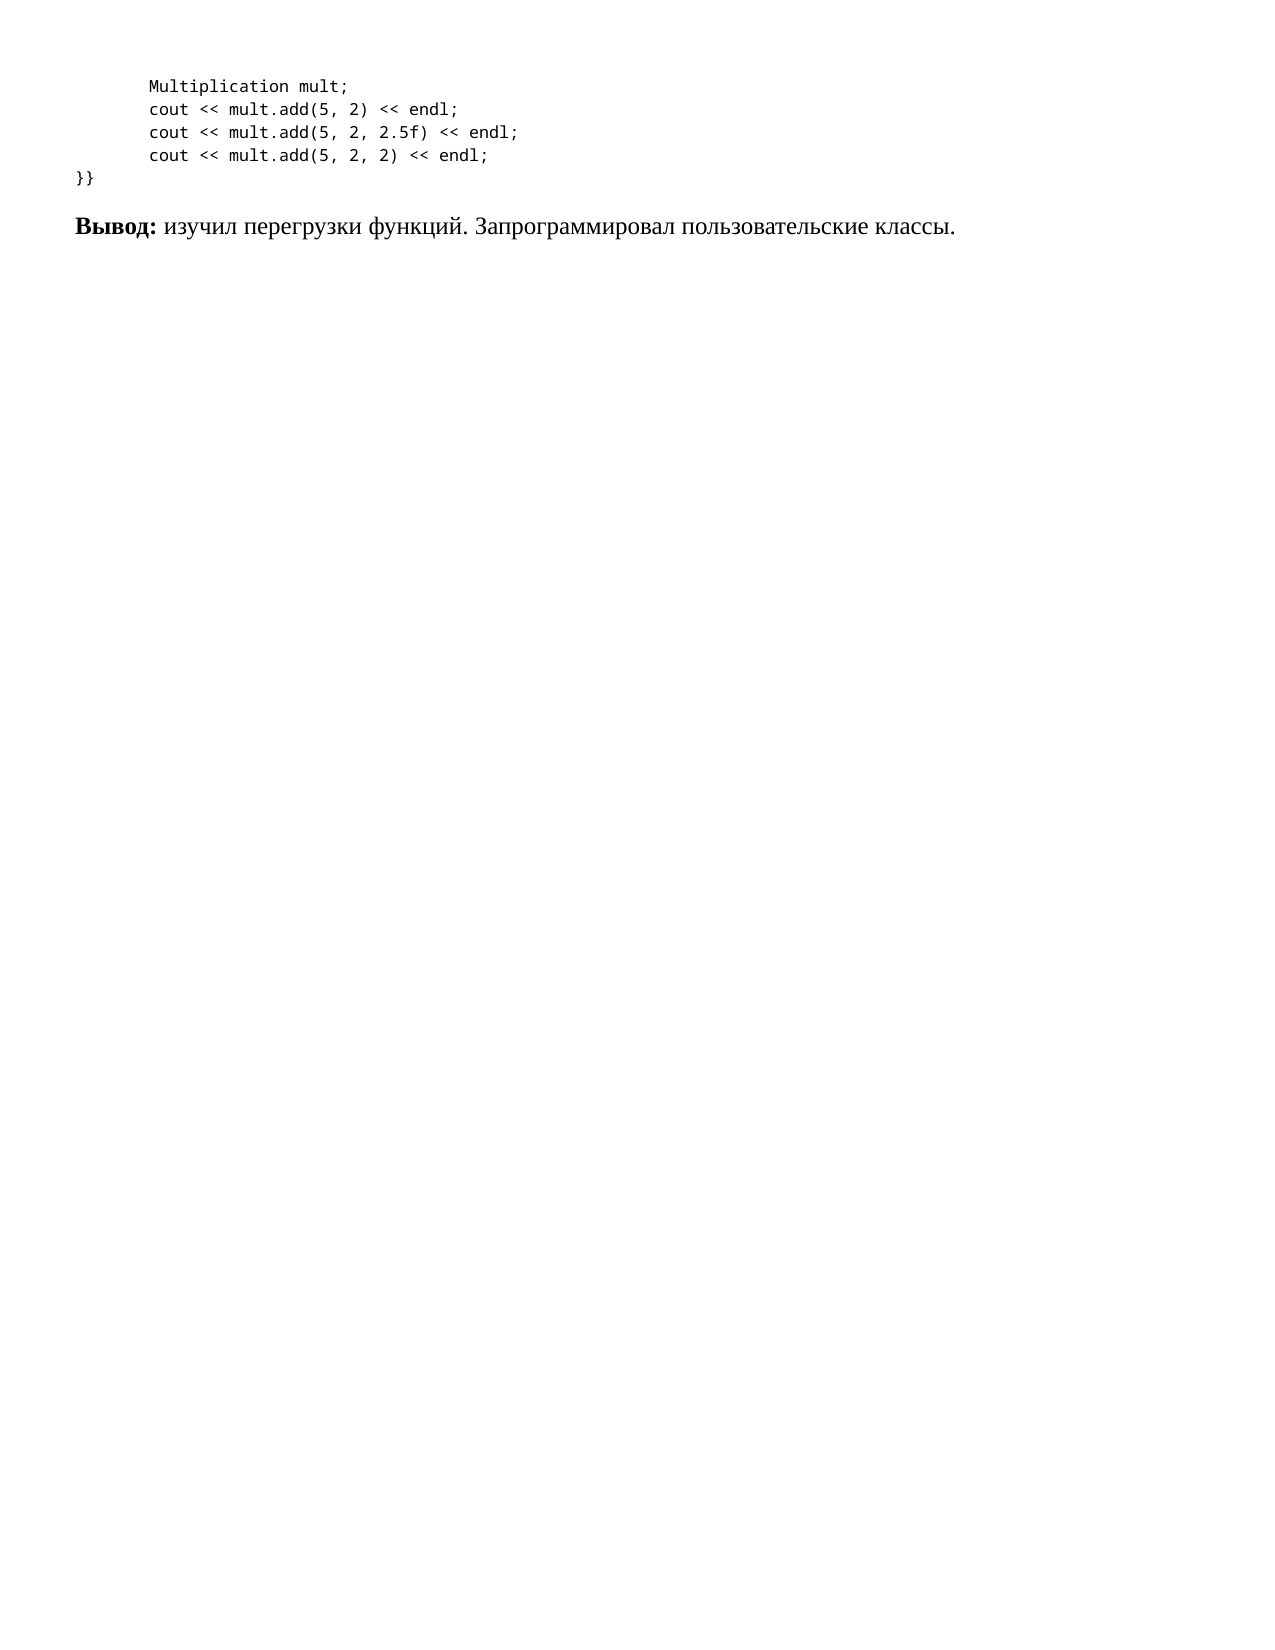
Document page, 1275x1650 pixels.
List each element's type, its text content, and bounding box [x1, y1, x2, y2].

text Multiplication mult; [75, 75, 1200, 98]
text cout << mult.add(5, 2, 2) << endl; [75, 143, 1200, 166]
text Вывод: изучил перегрузки функций. Запрограммировал пользовательские классы. [75, 211, 1200, 240]
text }} [75, 166, 1200, 188]
text cout << mult.add(5, 2) << endl; [75, 98, 1200, 120]
text cout << mult.add(5, 2, 2.5f) << endl; [75, 120, 1200, 143]
